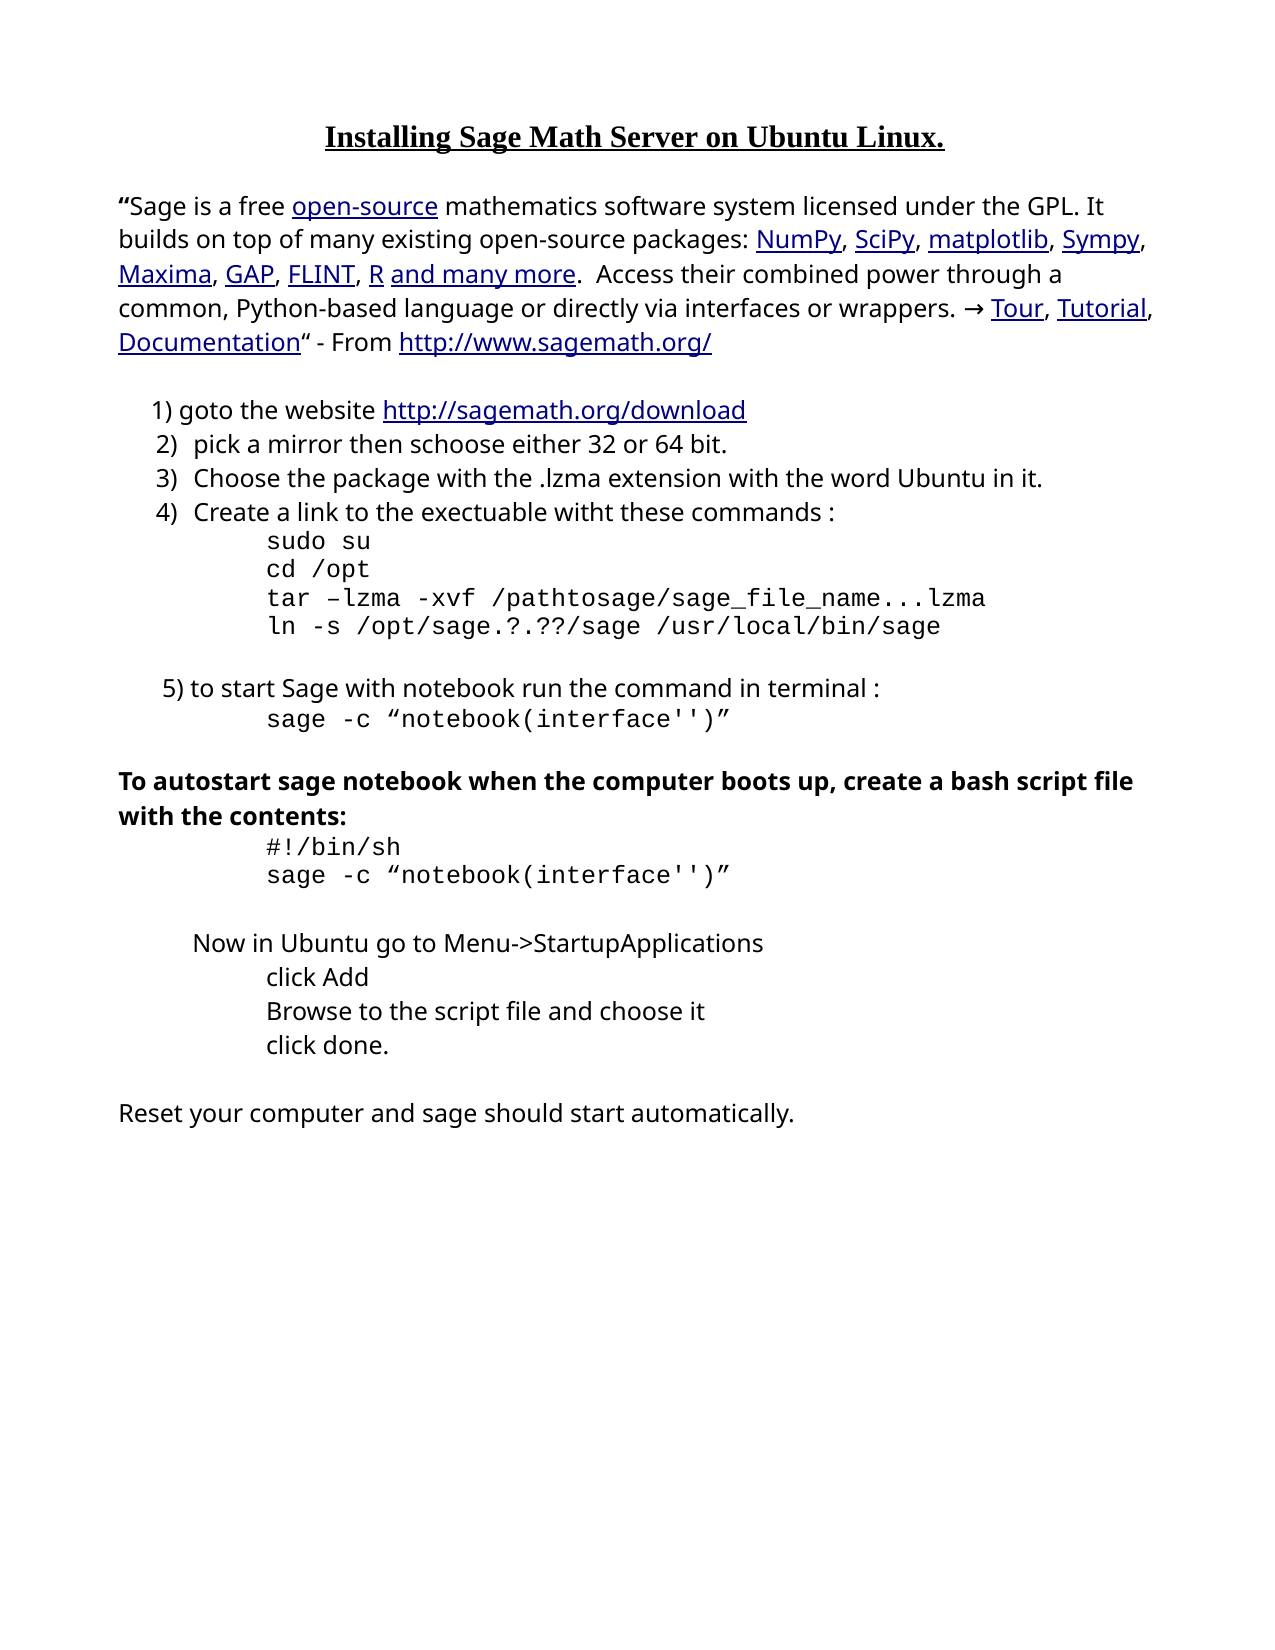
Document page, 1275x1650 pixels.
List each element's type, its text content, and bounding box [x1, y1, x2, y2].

list ln -s /opt/sage.?.??/sage /usr/local/bin/sage [228, 614, 1157, 642]
text #!/bin/sh [118, 832, 1157, 863]
list tar –lzma -xvf /pathtosage/sage_file_name...lzma [228, 585, 1157, 614]
text Now in Ubuntu go to Menu->StartupApplications [118, 925, 1157, 959]
text sage -c “notebook(interface'')” [118, 704, 1157, 735]
text To autostart sage notebook when the computer boots up, create a bash script file with the contents: [118, 764, 1157, 832]
list Choose the package with the .lzma extension with the word Ubuntu in it. [156, 461, 1157, 495]
text Installing Sage Math Server on Ubuntu Linux. [118, 118, 1157, 154]
list pick a mirror then schoose either 32 or 64 bit. [156, 427, 1157, 461]
text Reset your computer and sage should start automatically. [118, 1096, 1157, 1130]
text click Add [118, 959, 1157, 993]
text “Sage is a free open-source mathematics software system licensed under the GPL. It builds on top of many existing open-source packages: NumPy, SciPy, matplotlib, Sympy, Maxima, GAP, FLINT, R and many more. Access their combined power through a common, Python-based language or directly via interfaces or wrappers. → Tour, Tutorial, Documentation“ - From http://www.sagemath.org/ [118, 188, 1157, 358]
list cd /opt [228, 557, 1157, 585]
list sudo su [228, 529, 1157, 557]
text 1) goto the website http://sagemath.org/download [118, 392, 1157, 427]
text sage -c “notebook(interface'')” [118, 863, 1157, 891]
text click done. [118, 1028, 1157, 1062]
list Create a link to the exectuable witht these commands : [156, 495, 1157, 529]
list 5) to start Sage with notebook run the command in terminal : [118, 670, 1157, 704]
text Browse to the script file and choose it [118, 993, 1157, 1028]
